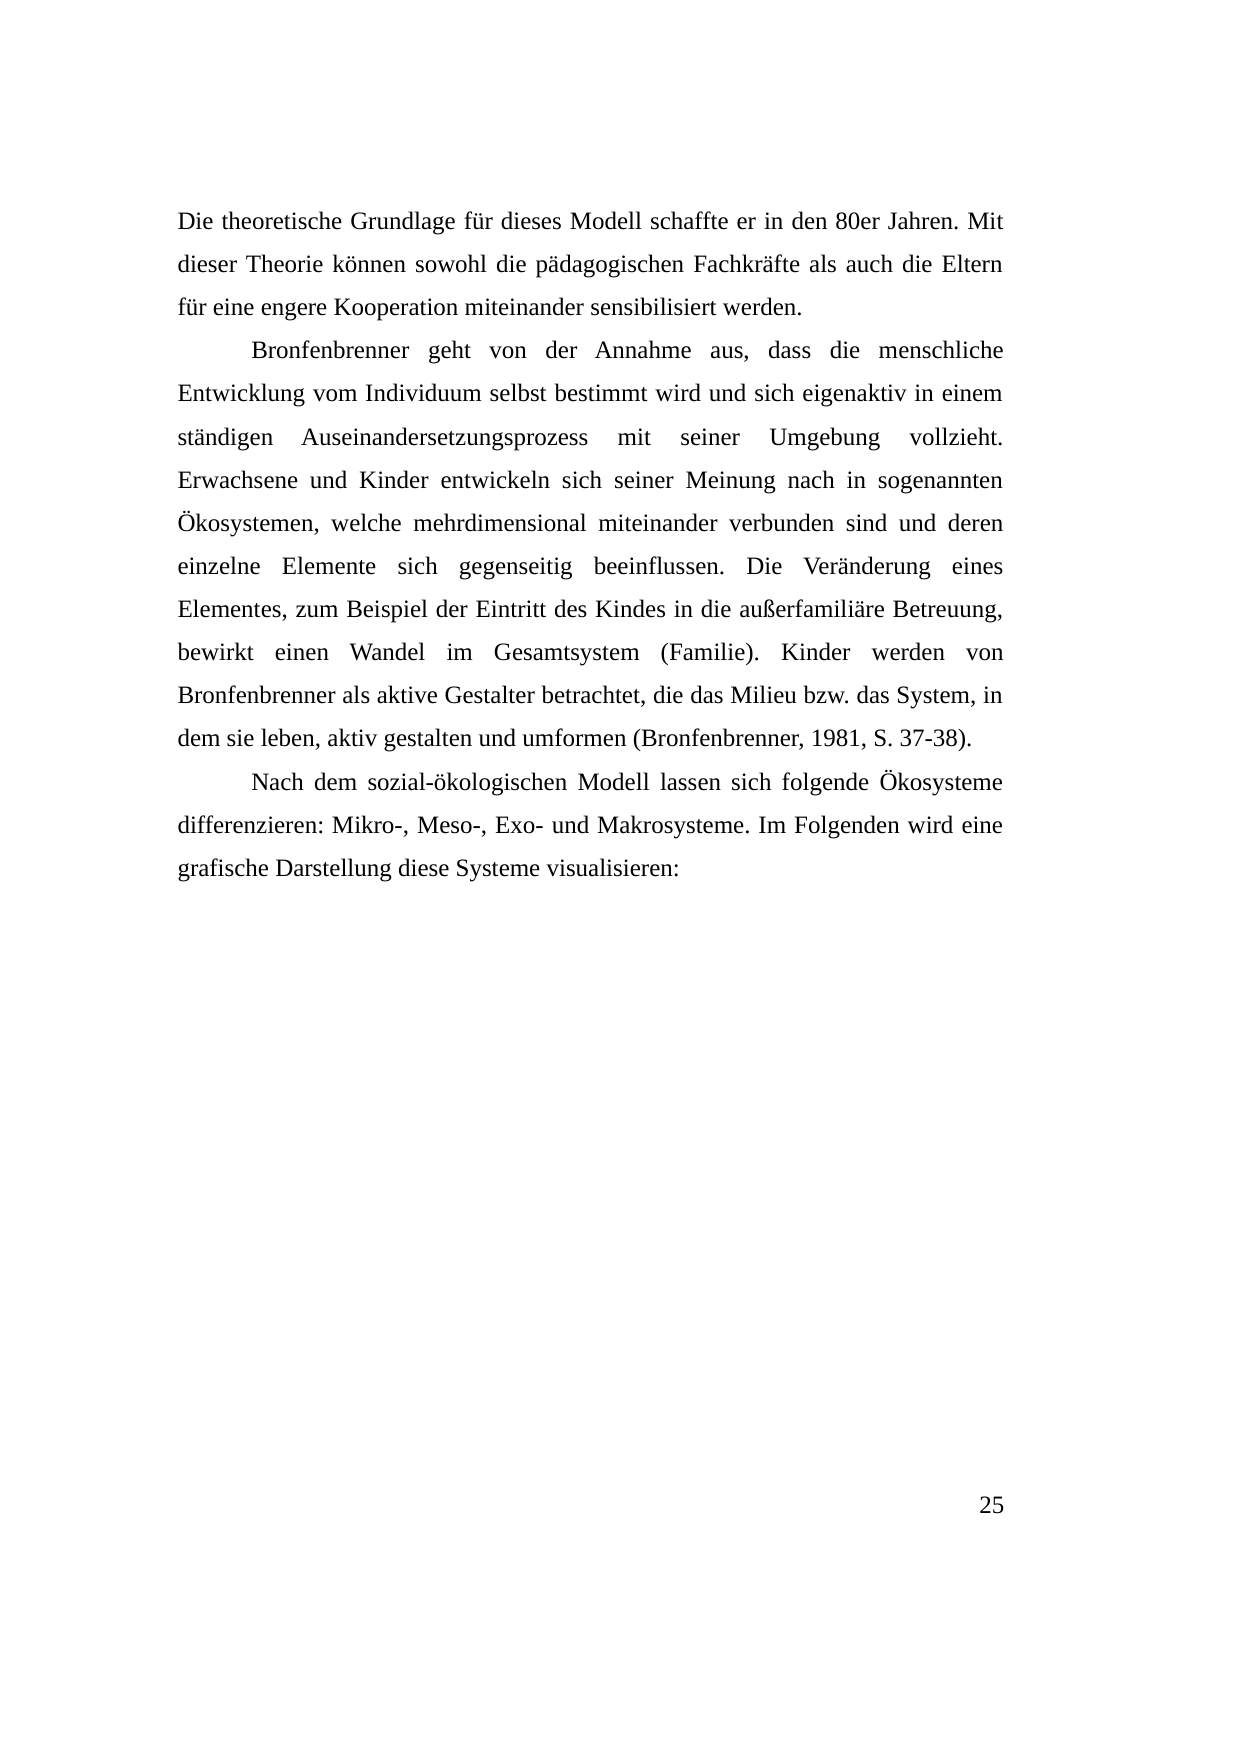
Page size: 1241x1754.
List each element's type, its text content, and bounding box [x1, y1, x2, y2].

text Die theoretische Grundlage für dieses Modell schaffte er in den 80er Jahren. Mit dieser Theorie können sowohl die pädagogischen Fachkräfte als auch die Eltern für eine engere Kooperation miteinander sensibilisiert werden. [177, 206, 1004, 321]
text Nach dem sozial-ökologischen Modell lassen sich folgende Ökosysteme differenzieren: Mikro-, Meso-, Exo- und Makrosysteme. Im Folgenden wird eine grafische Darstellung diese Systeme visualisieren: [177, 767, 1004, 882]
text Bronfenbrenner geht von der Annahme aus, dass die menschliche Entwicklung vom Individuum selbst bestimmt wird und sich eigenaktiv in einem ständigen Auseinandersetzungsprozess mit seiner Umgebung vollzieht. Erwachsene und Kinder entwickeln sich seiner Meinung nach in sogenannten Ökosystemen, welche mehrdimensional miteinander verbunden sind und deren einzelne Elemente sich gegenseitig beeinflussen. Die Veränderung eines Elementes, zum Beispiel der Eintritt des Kindes in die außerfamiliäre Betreuung, bewirkt einen Wandel im Gesamtsystem (Familie). Kinder werden von Bronfenbrenner als aktive Gestalter betrachtet, die das Milieu bzw. das System, in dem sie leben, aktiv gestalten und umformen (Bronfenbrenner, 1981, S. 37-38). [177, 335, 1004, 752]
